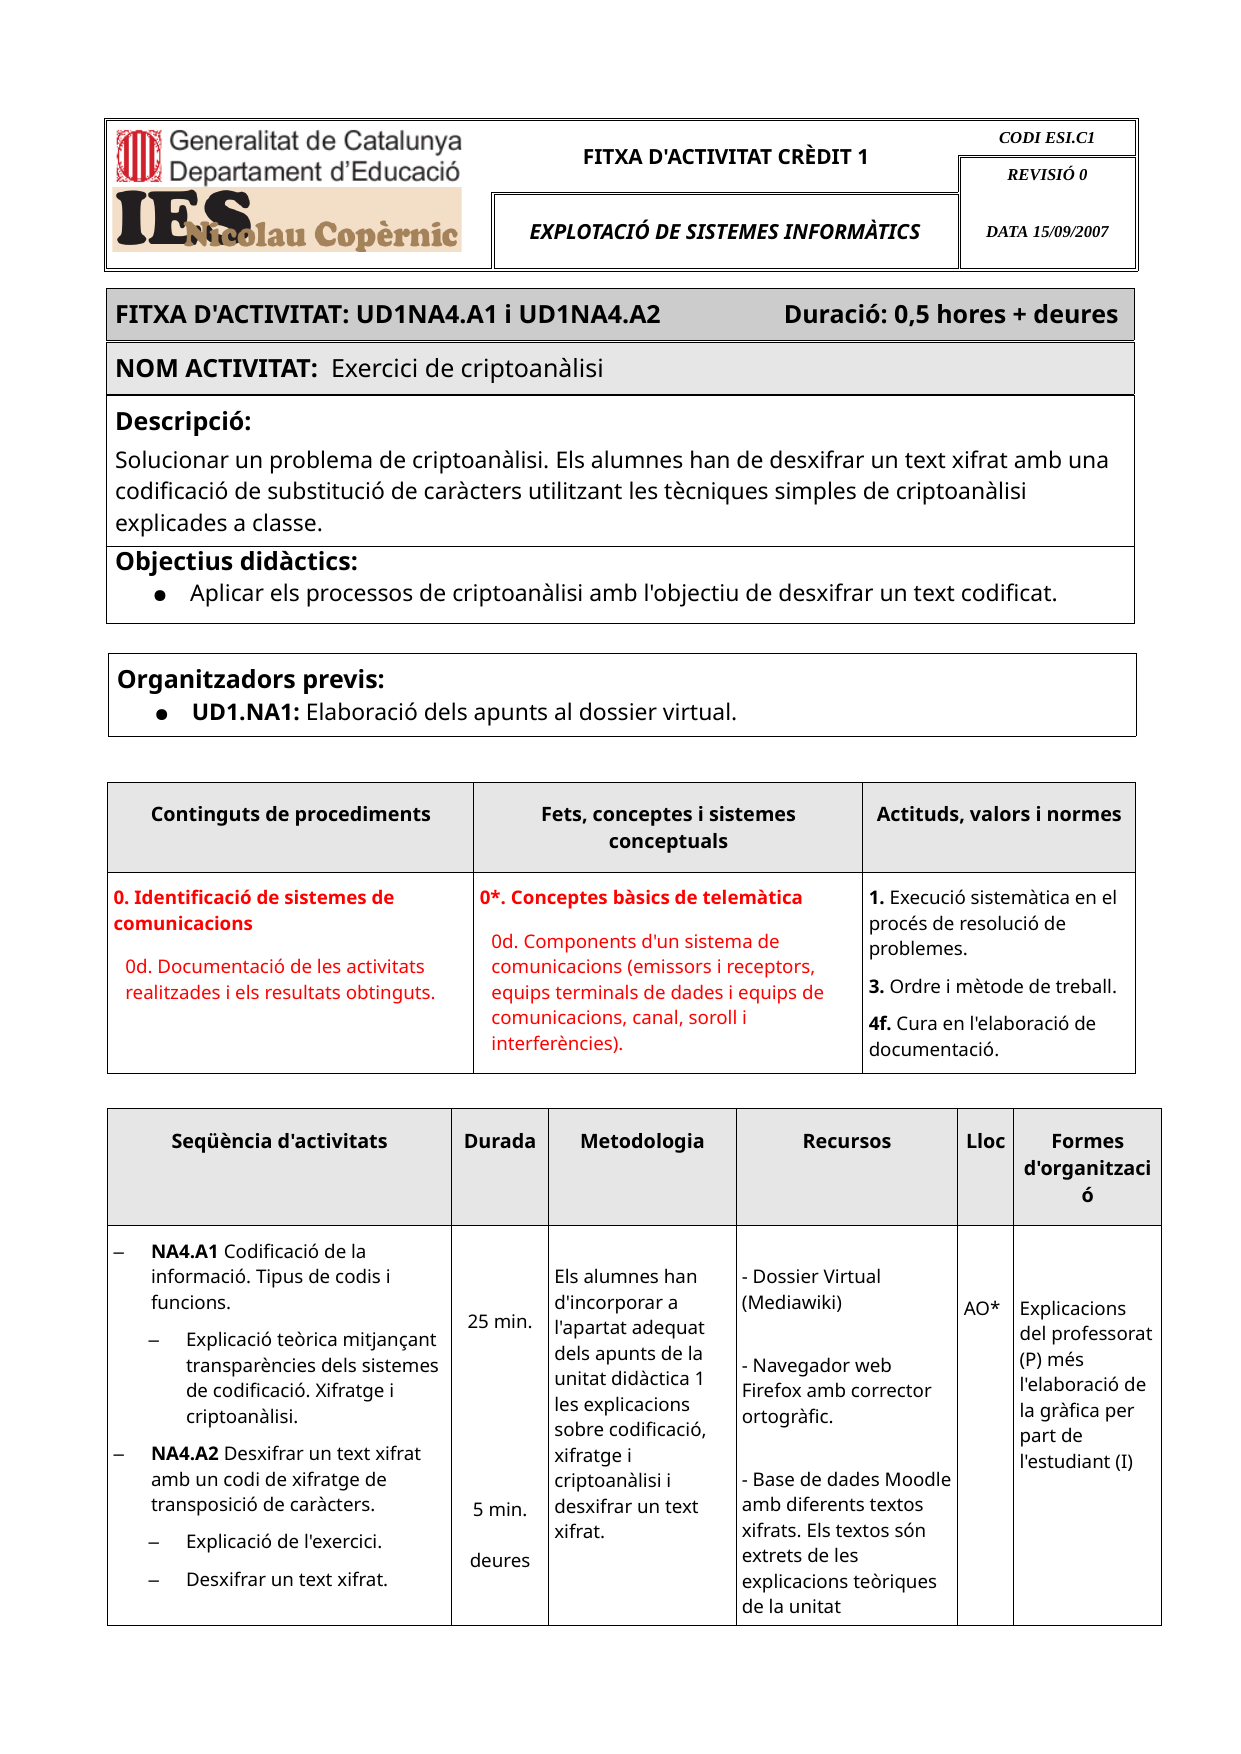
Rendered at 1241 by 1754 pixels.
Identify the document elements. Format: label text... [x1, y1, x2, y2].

table_header Metodologia [549, 1109, 736, 1225]
table_header [107, 121, 492, 268]
text Objectius didàctics: [115, 547, 1125, 577]
table_cell 0. Identificació de sistemes de comunicacions 0d. Documentació de les activitats realitzades i els resultats obtinguts. [108, 873, 473, 1073]
table_header Formes d'organització [1014, 1109, 1161, 1225]
table_header Continguts de procediments [108, 783, 473, 872]
table_cell NA4.A1 Codificació de la informació. Tipus de codis i funcions. Explicació teòrica mitjançant transparències dels sistemes de codificació. Xifratge i criptoanàlisi. NA4.A2 Desxifrar un text xifrat amb un codi de xifratge de transposició de caràcters. Explicació de l'exercici. Desxifrar un text xifrat. [108, 1226, 451, 1625]
table_header Recursos [737, 1109, 957, 1225]
table_cell EXPLOTACIÓ DE SISTEMES INFORMÀTICS [495, 195, 958, 268]
table_header Durada [452, 1109, 548, 1225]
table_cell 1. Execució sistemàtica en el procés de resolució de problemes. 3. Ordre i mètode de treball. 4f. Cura en l'elaboració de documentació. [863, 873, 1135, 1073]
table_cell AO* [958, 1226, 1013, 1625]
text NOM ACTIVITAT: Exercici de criptoanàlisi [115, 351, 1125, 385]
table_header FITXA D'ACTIVITAT CRÈDIT 1 [493, 121, 959, 192]
table_cell - Dossier Virtual (Mediawiki) - Navegador web Firefox amb corrector ortogràfic. - Base de dades Moodle amb diferents textos xifrats. Els textos són extrets de les explicacions teòriques de la unitat [737, 1226, 957, 1625]
table_header CODI ESI.C1 [959, 121, 1135, 155]
table_header Fets, conceptes i sistemes conceptuals [474, 783, 862, 872]
list Aplicar els processos de criptoanàlisi amb l'objectiu de desxifrar un text codificat. [152, 577, 1125, 608]
table_cell Explicacions del professorat (P) més l'elaboració de la gràfica per part de l'estudiant (I) [1014, 1226, 1161, 1625]
text FITXA D'ACTIVITAT: UD1NA4.A1 i UD1NA4.A2 Duració: 0,5 hores + deures [115, 297, 1125, 331]
text Organitzadors previs: [117, 662, 1127, 696]
table_cell REVISIÓ 0 [961, 158, 1135, 192]
text Solucionar un problema de criptoanàlisi. Els alumnes han de desxifrar un text xifrat amb una codificació de substitució de caràcters utilitzant les tècniques simples de criptoanàlisi explicades a classe. [115, 444, 1125, 538]
table_cell 25 min. 5 min. deures [452, 1226, 548, 1625]
text Descripció: [115, 404, 1125, 438]
table_header Actituds, valors i normes [863, 783, 1135, 872]
picture [112, 124, 466, 252]
list UD1.NA1: Elaboració dels apunts al dossier virtual. [154, 696, 1127, 727]
table_cell 0*. Conceptes bàsics de telemàtica 0d. Components d'un sistema de comunicacions (emissors i receptors, equips terminals de dades i equips de comunicacions, canal, soroll i interferències). [474, 873, 862, 1073]
table_header Lloc [958, 1109, 1013, 1225]
table_cell DATA 15/09/2007 [961, 192, 1135, 268]
table_cell Els alumnes han d'incorporar a l'apartat adequat dels apunts de la unitat didàctica 1 les explicacions sobre codificació, xifratge i criptoanàlisi i desxifrar un text xifrat. [549, 1226, 736, 1625]
table_header Seqüència d'activitats [108, 1109, 451, 1225]
